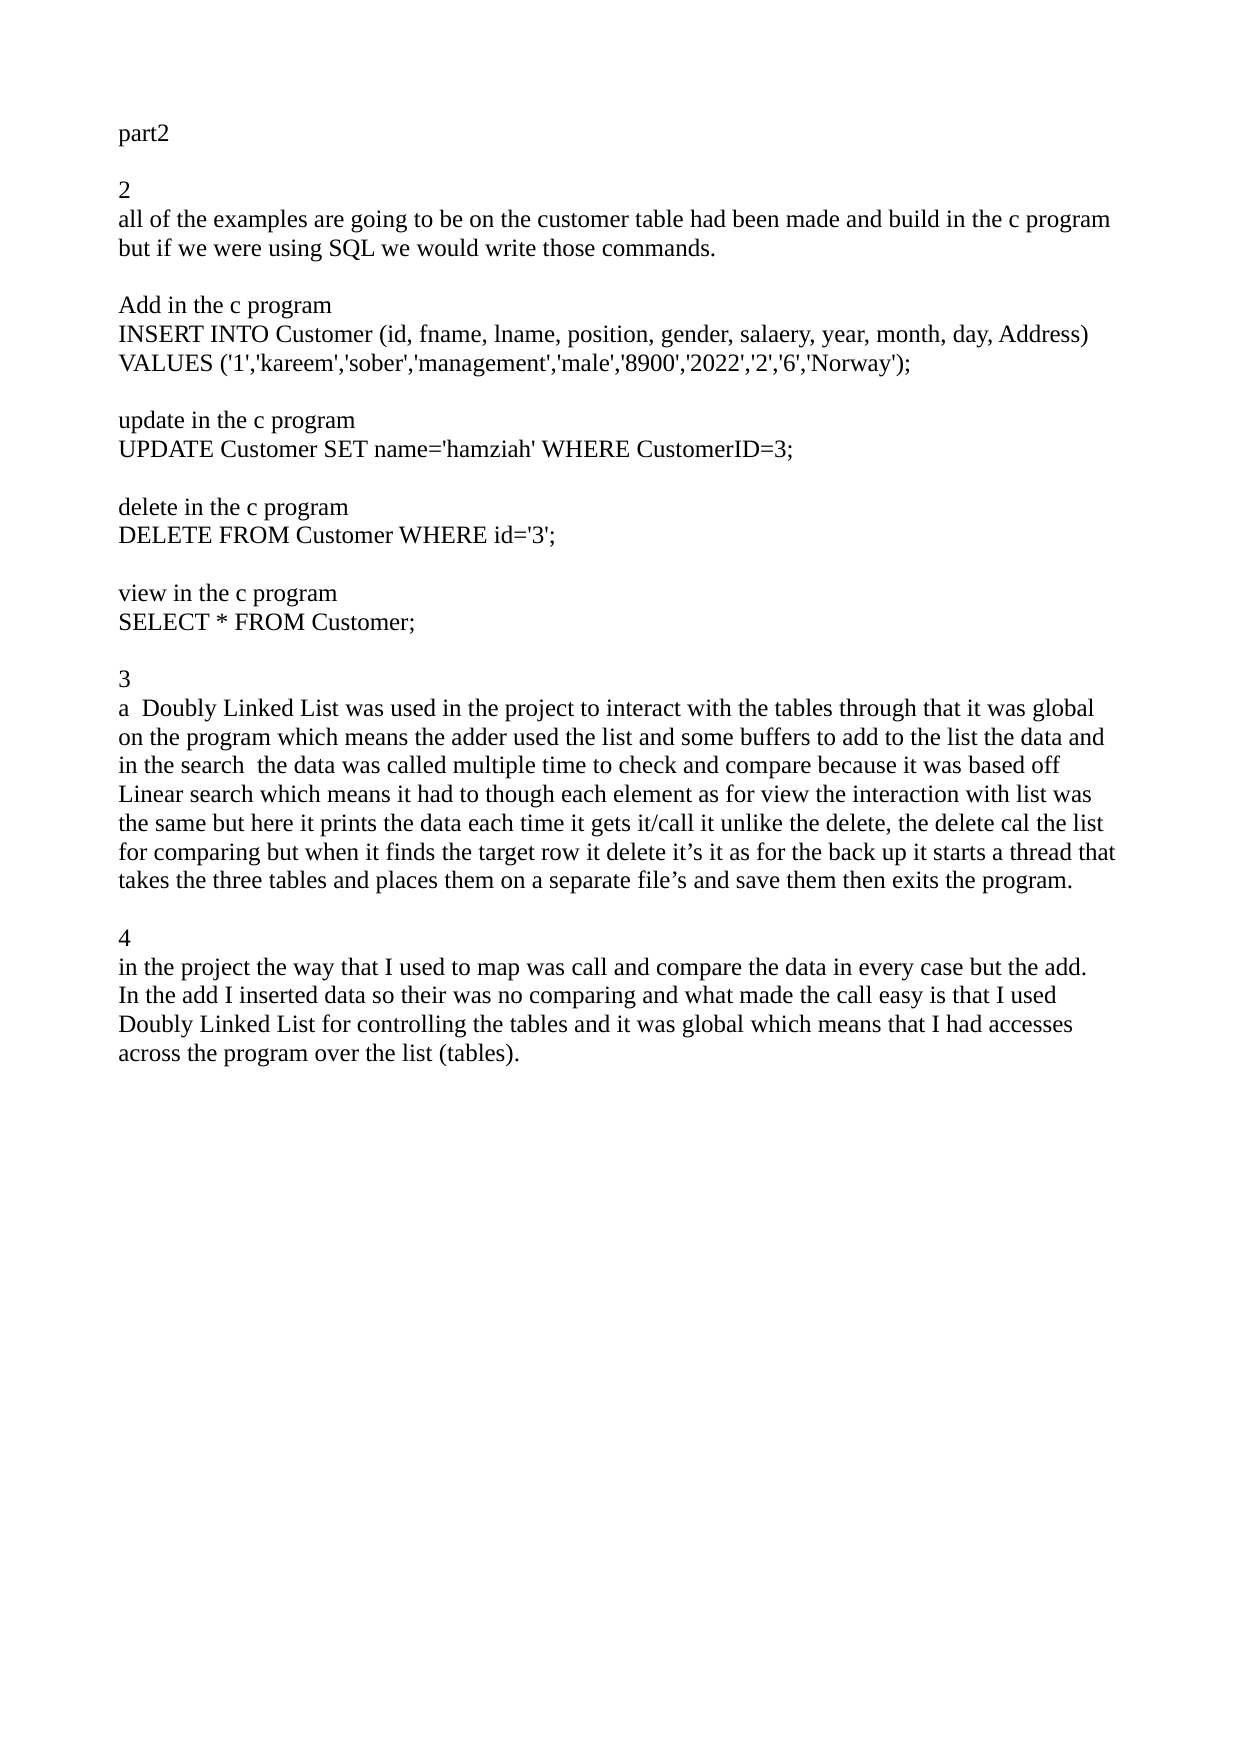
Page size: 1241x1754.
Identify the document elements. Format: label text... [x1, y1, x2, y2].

text VALUES ('1','kareem','sober','management','male','8900','2022','2','6','Norway'); [118, 348, 1122, 377]
text update in the c program [118, 406, 1122, 434]
text UPDATE Customer SET name='hamziah' WHERE CustomerID=3; [118, 434, 1122, 463]
text delete in the c program [118, 492, 1122, 521]
text in the project the way that I used to map was call and compare the data in every case but the add. [118, 952, 1122, 981]
text DELETE FROM Customer WHERE id='3'; [118, 521, 1122, 549]
text In the add I inserted data so their was no comparing and what made the call easy is that I used Doubly Linked List for controlling the tables and it was global which means that I had accesses across the program over the list (tables). [118, 981, 1122, 1067]
text 2 [118, 176, 1122, 204]
text INSERT INTO Customer (id, fname, lname, position, gender, salaery, year, month, day, Address) [118, 319, 1122, 348]
text 3 [118, 664, 1122, 693]
text a Doubly Linked List was used in the project to interact with the tables through that it was global on the program which means the adder used the list and some buffers to add to the list the data and in the search the data was called multiple time to check and compare because it was based off Linear search which means it had to though each element as for view the interaction with list was the same but here it prints the data each time it gets it/call it unlike the delete, the delete cal the list for comparing but when it finds the target row it delete it’s it as for the back up it starts a thread that takes the three tables and places them on a separate file’s and save them then exits the program. [118, 693, 1122, 894]
text all of the examples are going to be on the customer table had been made and build in the c program but if we were using SQL we would write those commands. [118, 204, 1122, 262]
text part2 [118, 118, 1122, 147]
text Add in the c program [118, 291, 1122, 319]
text SELECT * FROM Customer; [118, 607, 1122, 636]
text 4 [118, 923, 1122, 952]
text view in the c program [118, 578, 1122, 607]
